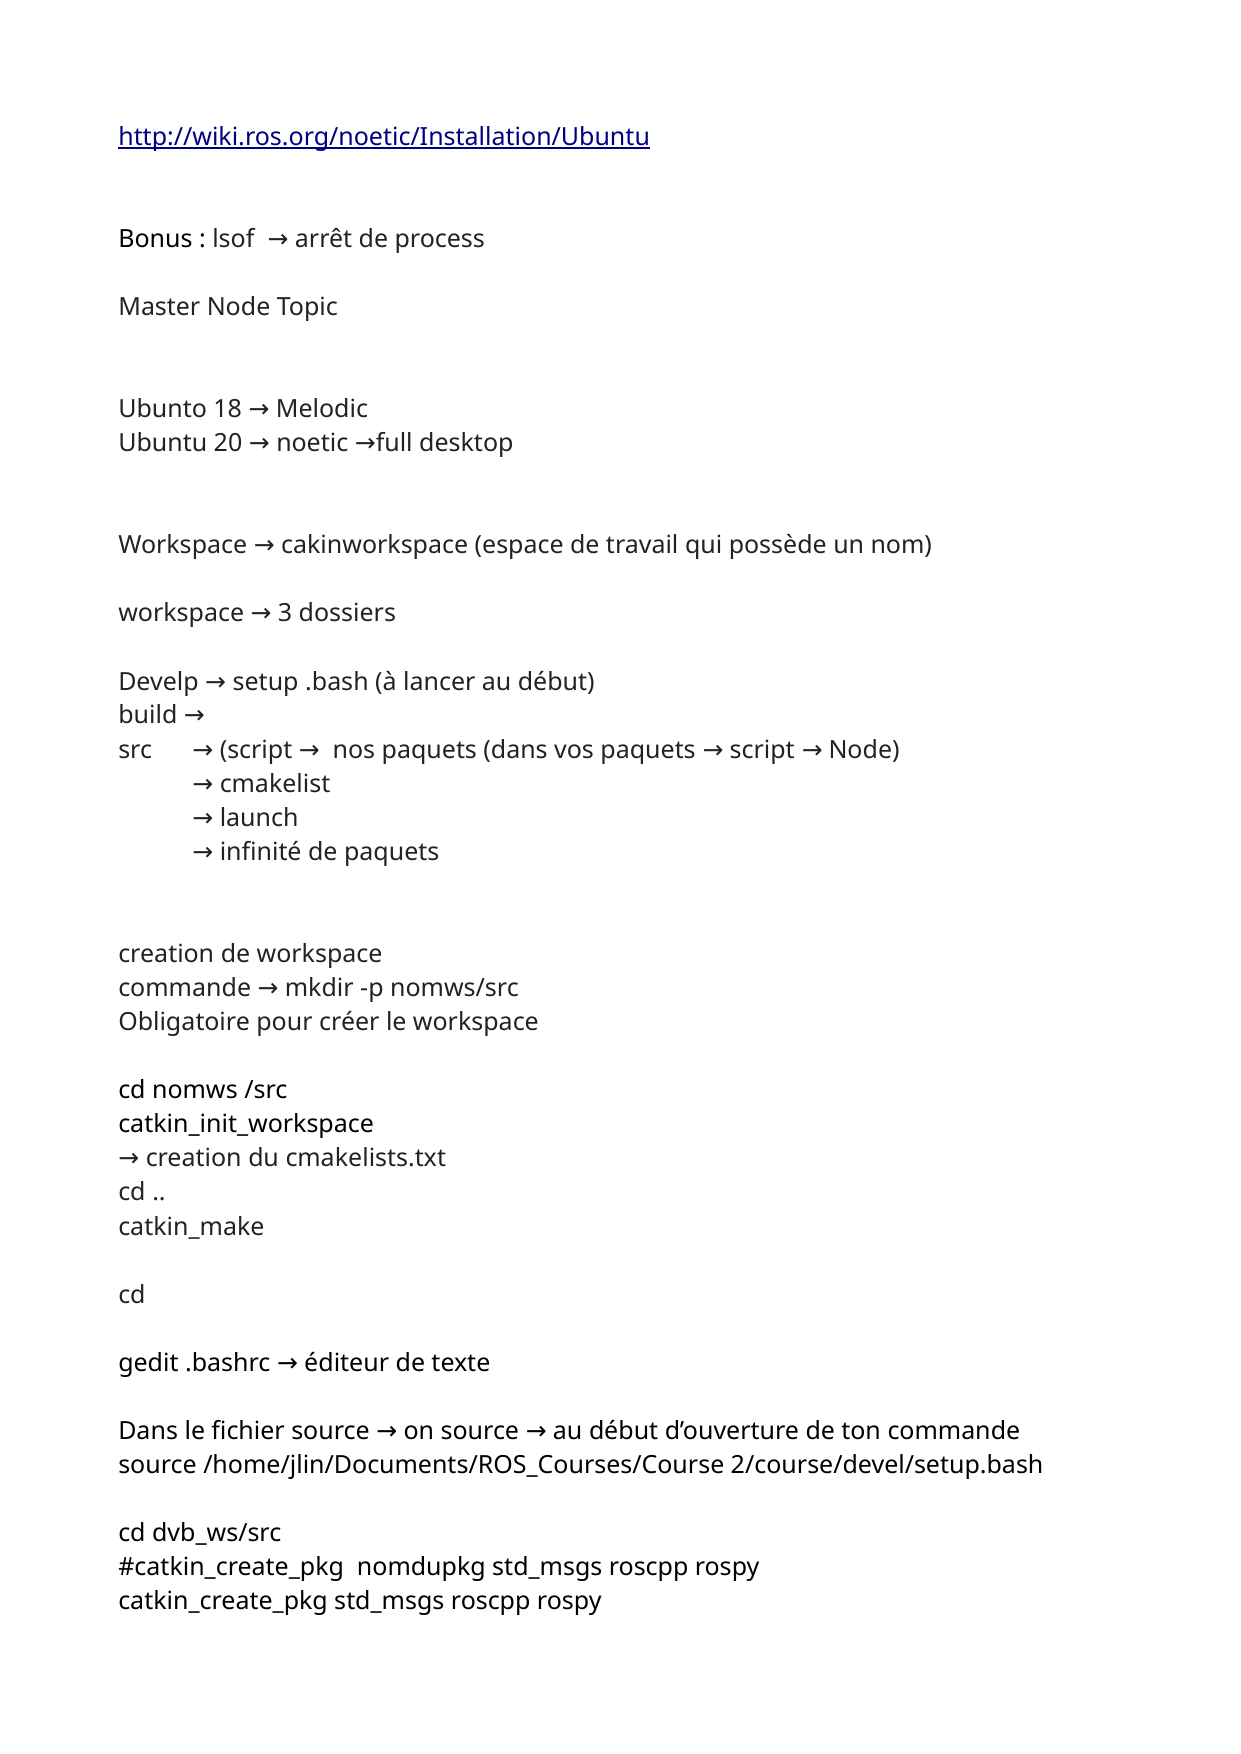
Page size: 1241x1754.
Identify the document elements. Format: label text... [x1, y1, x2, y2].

text build → [118, 697, 1122, 731]
text → launch [118, 799, 1122, 833]
text Ubunto 18 → Melodic [118, 391, 1122, 425]
text source /home/jlin/Documents/ROS_Courses/Course 2/course/devel/setup.bash [118, 1447, 1122, 1481]
text workspace → 3 dossiers [118, 595, 1122, 629]
text → infinité de paquets [118, 833, 1122, 867]
text → creation du cmakelists.txt [118, 1140, 1122, 1174]
text Bonus : lsof → arrêt de process [118, 220, 1122, 254]
text Ubuntu 20 → noetic →full desktop [118, 425, 1122, 459]
text catkin_make [118, 1208, 1122, 1242]
text Master Node Topic [118, 288, 1122, 322]
text gedit .bashrc → éditeur de texte [118, 1344, 1122, 1378]
text commande → mkdir -p nomws/src [118, 970, 1122, 1004]
text Workspace → cakinworkspace (espace de travail qui possède un nom) [118, 527, 1122, 561]
text Obligatoire pour créer le workspace [118, 1004, 1122, 1038]
text Dans le fichier source → on source → au début d’ouverture de ton commande [118, 1412, 1122, 1447]
text creation de workspace [118, 936, 1122, 970]
text Develp → setup .bash (à lancer au début) [118, 663, 1122, 697]
text cd dvb_ws/src [118, 1515, 1122, 1549]
text → cmakelist [118, 765, 1122, 799]
text cd [118, 1276, 1122, 1310]
text cd .. [118, 1174, 1122, 1208]
text #catkin_create_pkg nomdupkg std_msgs roscpp rospy [118, 1549, 1122, 1583]
text catkin_init_workspace [118, 1106, 1122, 1140]
text src → (script → nos paquets (dans vos paquets → script → Node) [118, 731, 1122, 765]
text catkin_create_pkg std_msgs roscpp rospy [118, 1583, 1122, 1617]
text cd nomws /src [118, 1072, 1122, 1106]
text http://wiki.ros.org/noetic/Installation/Ubuntu [118, 118, 1122, 152]
